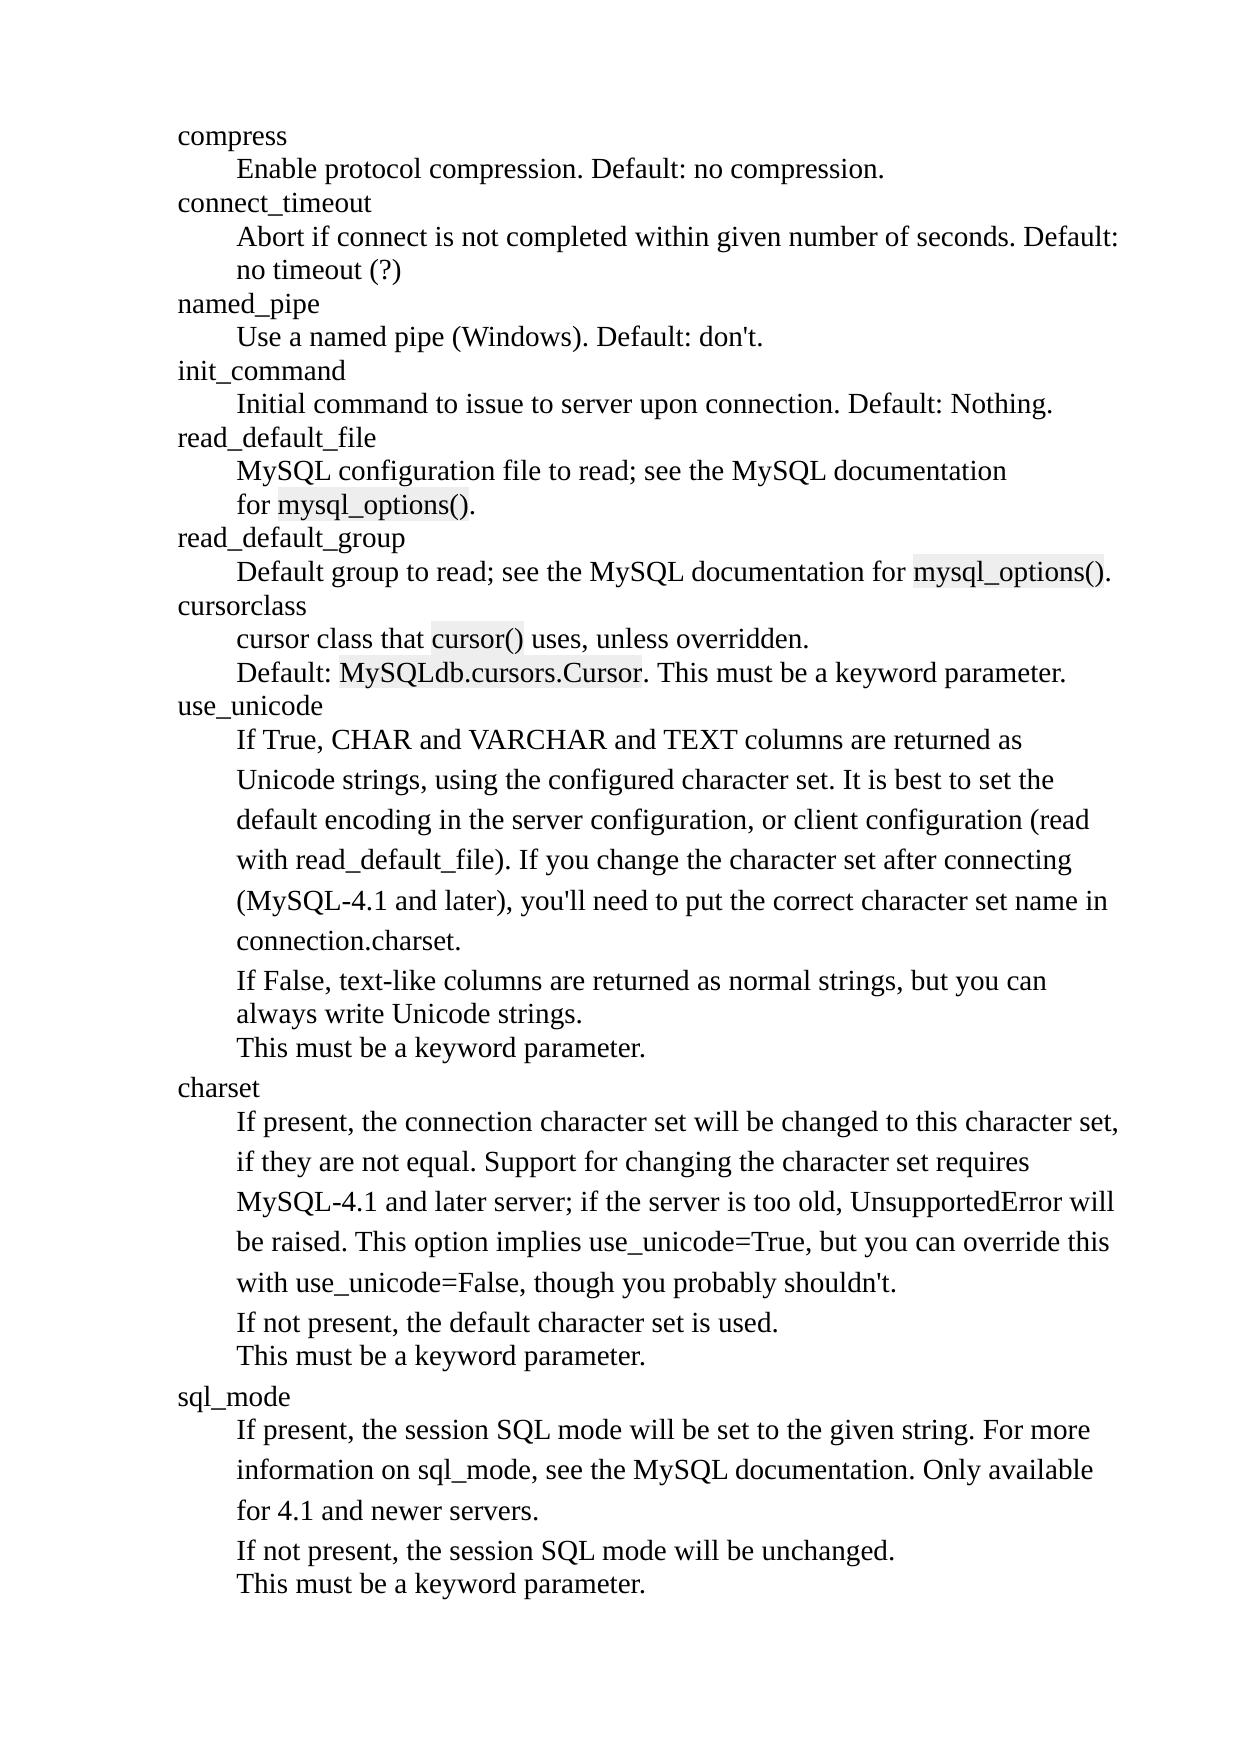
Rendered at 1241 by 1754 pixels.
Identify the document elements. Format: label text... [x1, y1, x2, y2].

subtitle read_default_group [177, 521, 1122, 554]
list If False, text-like columns are returned as normal strings, but you can always write Unicode strings. [236, 963, 1122, 1030]
subtitle compress [177, 118, 1122, 152]
text If present, the session SQL mode will be set to the given string. For more information on sql_mode, see the MySQL documentation. Only available for 4.1 and newer servers. [236, 1412, 1122, 1526]
text This must be a keyword parameter. [236, 1338, 1122, 1372]
subtitle named_pipe [177, 286, 1122, 319]
text If True, CHAR and VARCHAR and TEXT columns are returned as Unicode strings, using the configured character set. It is best to set the default encoding in the server configuration, or client configuration (read with read_default_file). If you change the character set after connecting (MySQL-4.1 and later), you'll need to put the correct character set name in connection.charset. [236, 722, 1122, 956]
list cursor class that cursor() uses, unless overridden. Default: MySQLdb.cursors.Cursor. This must be a keyword parameter. [236, 621, 1122, 688]
subtitle init_command [177, 353, 1122, 386]
list If not present, the session SQL mode will be unchanged. [236, 1533, 1122, 1566]
list If not present, the default character set is used. [236, 1305, 1122, 1338]
text This must be a keyword parameter. [236, 1566, 1122, 1600]
list MySQL configuration file to read; see the MySQL documentation for mysql_options(). [236, 453, 1122, 521]
subtitle connect_timeout [177, 185, 1122, 219]
subtitle use_unicode [177, 688, 1122, 722]
subtitle sql_mode [177, 1379, 1122, 1412]
text This must be a keyword parameter. [236, 1030, 1122, 1064]
list Abort if connect is not completed within given number of seconds. Default: no timeout (?) [236, 219, 1122, 286]
subtitle charset [177, 1070, 1122, 1104]
list Enable protocol compression. Default: no compression. [236, 152, 1122, 185]
subtitle read_default_file [177, 420, 1122, 453]
subtitle cursorclass [177, 588, 1122, 621]
text If present, the connection character set will be changed to this character set, if they are not equal. Support for changing the character set requires MySQL-4.1 and later server; if the server is too old, UnsupportedError will be raised. This option implies use_unicode=True, but you can override this with use_unicode=False, though you probably shouldn't. [236, 1104, 1122, 1298]
list Default group to read; see the MySQL documentation for mysql_options(). [236, 554, 1122, 588]
list Use a named pipe (Windows). Default: don't. [236, 319, 1122, 353]
list Initial command to issue to server upon connection. Default: Nothing. [236, 386, 1122, 420]
